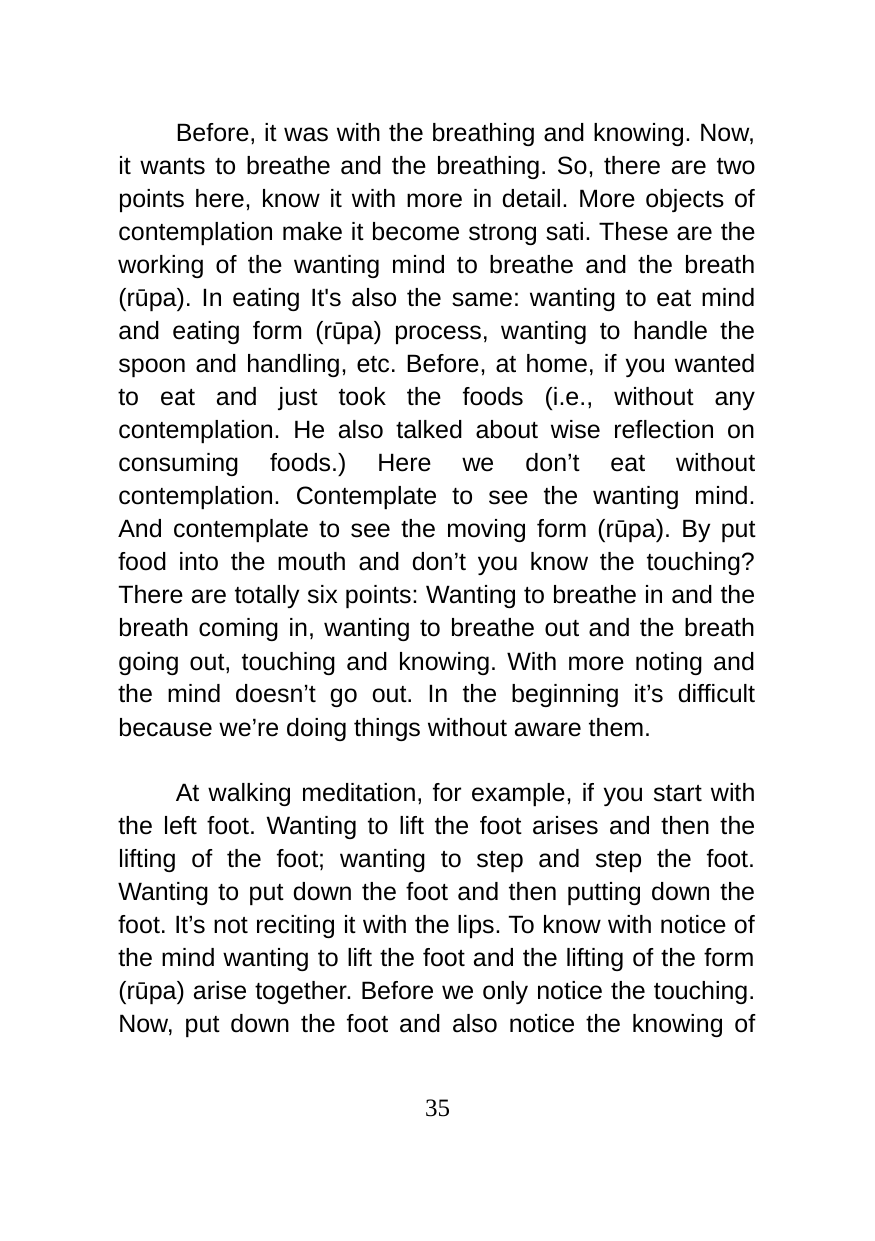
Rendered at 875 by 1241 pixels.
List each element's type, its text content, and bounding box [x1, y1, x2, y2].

text Before, it was with the breathing and knowing. Now, it wants to breathe and the breathing. So, there are two points here, know it with more in detail. More objects of contemplation make it become strong sati. These are the working of the wanting mind to breathe and the breath (rūpa). In eating It's also the same: wanting to eat mind and eating form (rūpa) process, wanting to handle the spoon and handling, etc. Before, at home, if you wanted to eat and just took the foods (i.e., without any contemplation. He also talked about wise reflection on consuming foods.) Here we don’t eat without contemplation. Contemplate to see the wanting mind. And contemplate to see the moving form (rūpa). By put food into the mouth and don’t you know the touching? There are totally six points: Wanting to breathe in and the breath coming in, wanting to breathe out and the breath going out, touching and knowing. With more noting and the mind doesn’t go out. In the beginning it’s difficult because we’re doing things without aware them. [118, 118, 756, 741]
text At walking meditation, for example, if you start with the left foot. Wanting to lift the foot arises and then the lifting of the foot; wanting to step and step the foot. Wanting to put down the foot and then putting down the foot. It’s not reciting it with the lips. To know with notice of the mind wanting to lift the foot and the lifting of the form (rūpa) arise together. Before we only notice the touching. Now, put down the foot and also notice the knowing of [118, 778, 756, 1038]
